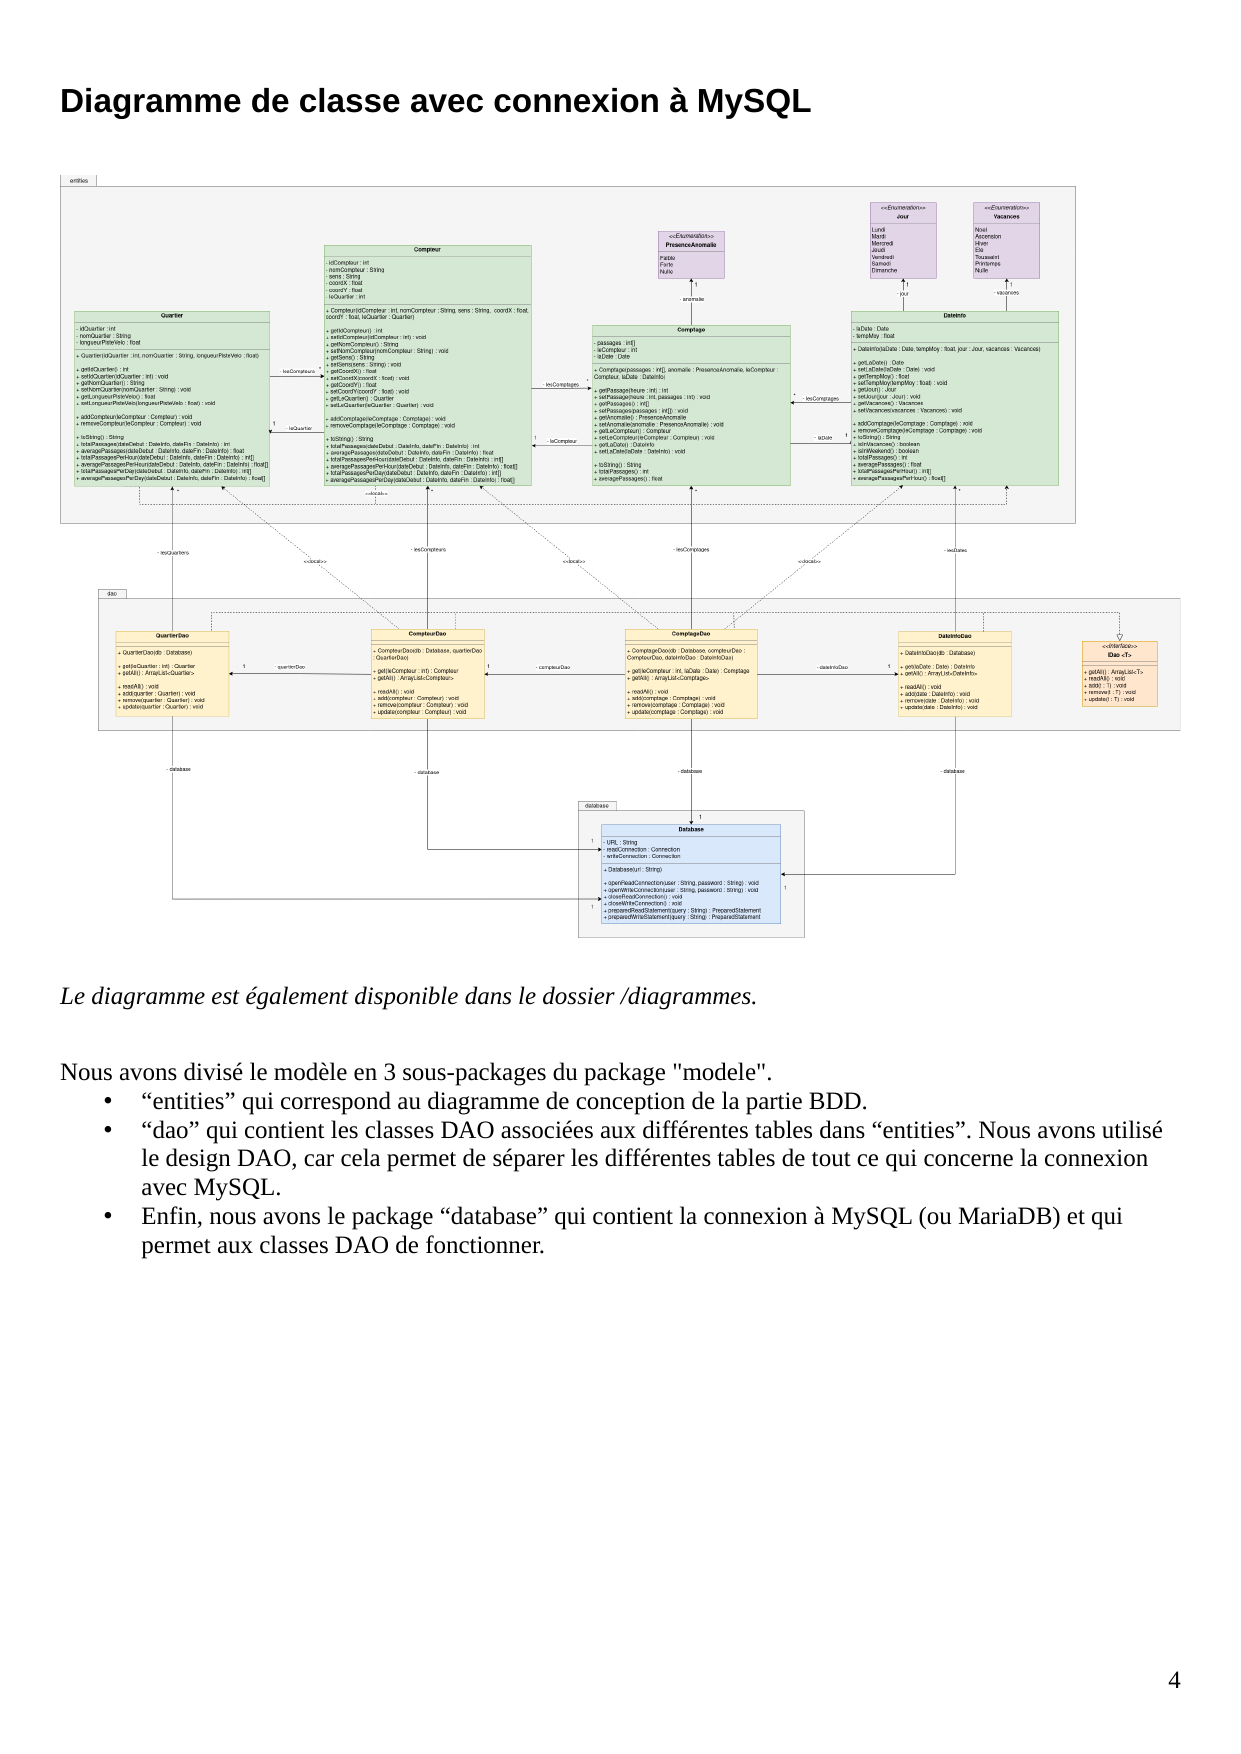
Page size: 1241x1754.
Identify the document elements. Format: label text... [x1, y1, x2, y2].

list Enfin, nous avons le package “database” qui contient la connexion à MySQL (ou MariaDB) et qui permet aux classes DAO de fonctionner. [104, 1201, 1181, 1258]
list “dao” qui contient les classes DAO associées aux différentes tables dans “entities”. Nous avons utilisé le design DAO, car cela permet de séparer les différentes tables de tout ce qui concerne la connexion avec MySQL. [104, 1115, 1181, 1201]
subtitle Diagramme de classe avec connexion à MySQL [60, 81, 1181, 119]
picture [60, 175, 1181, 938]
text Nous avons divisé le modèle en 3 sous-packages du package "modele". [60, 1057, 1181, 1086]
list “entities” qui correspond au diagramme de conception de la partie BDD. [104, 1086, 1181, 1115]
text Le diagramme est également disponible dans le dossier /diagrammes. [60, 981, 1181, 1009]
